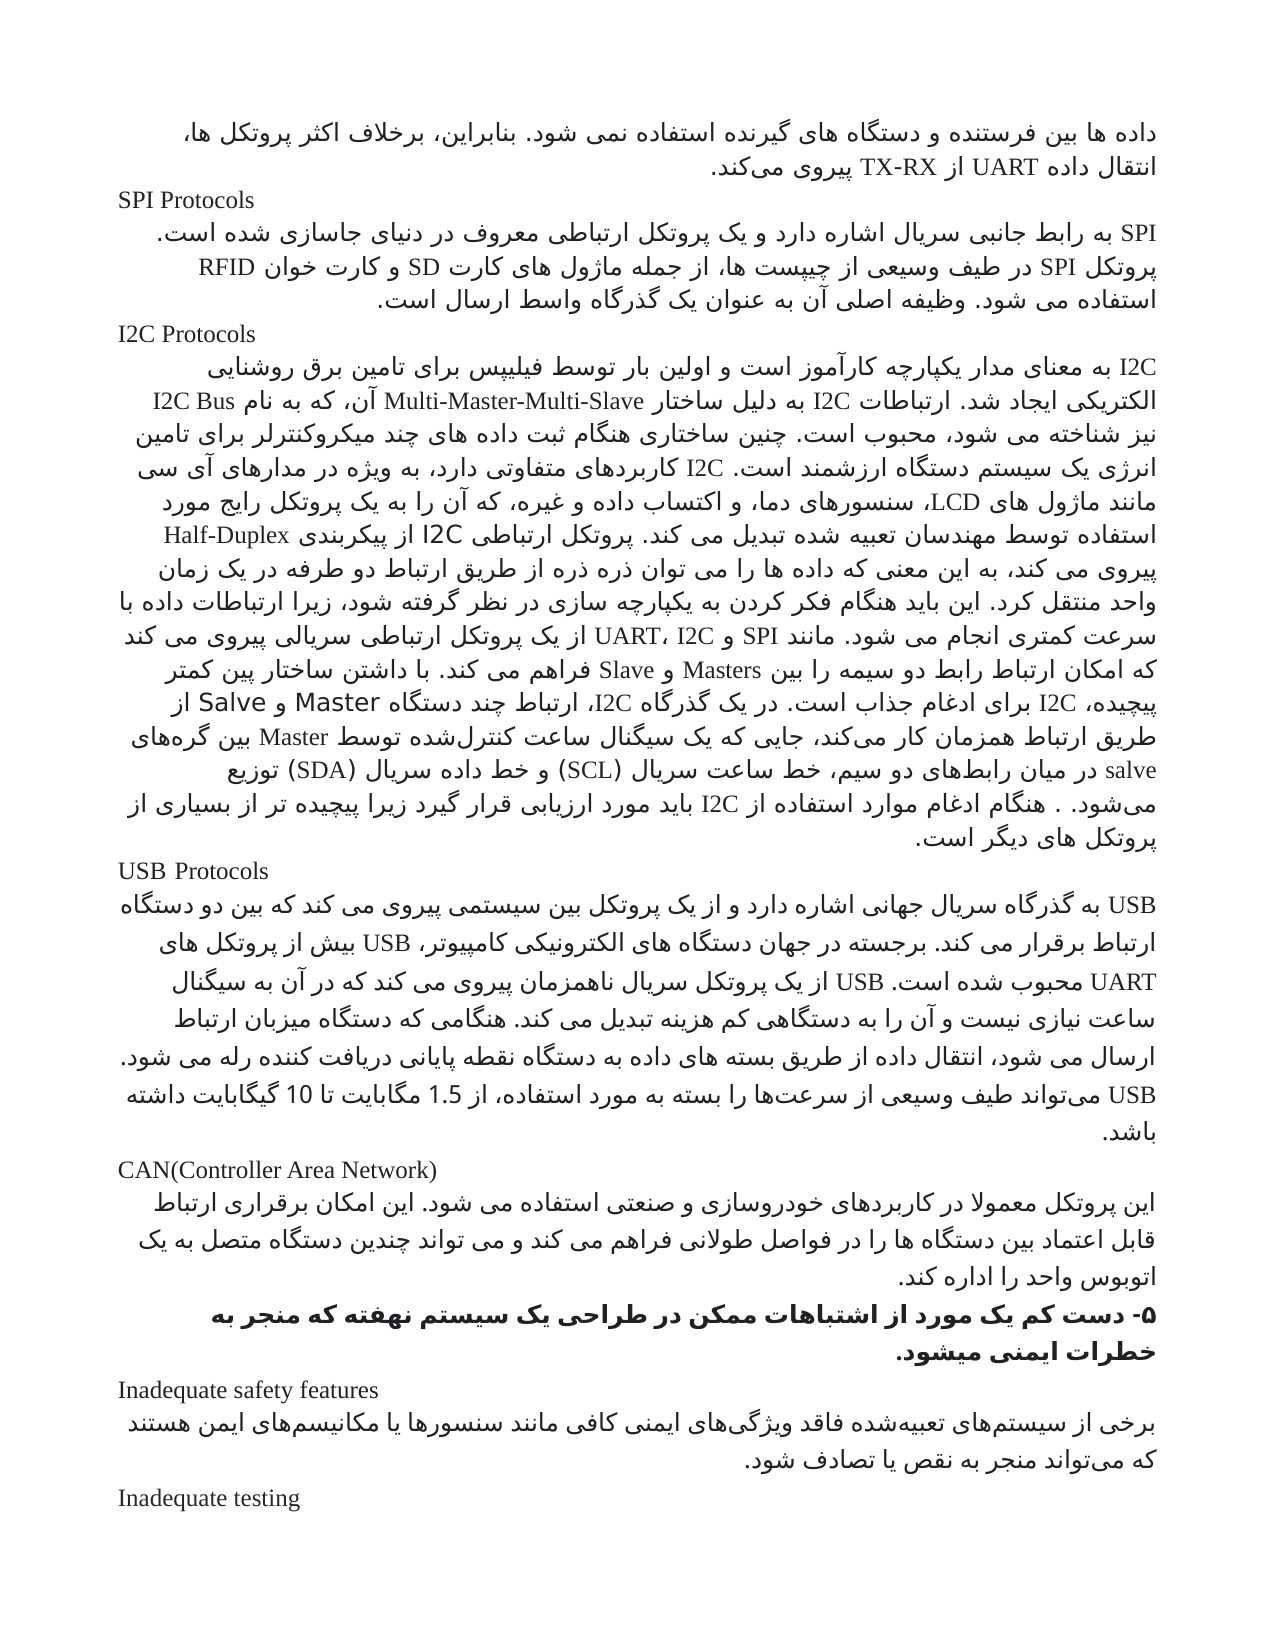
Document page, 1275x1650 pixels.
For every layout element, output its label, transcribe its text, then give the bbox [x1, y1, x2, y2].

text USB به گذرگاه سریال جهانی اشاره دارد و از یک پروتکل بین سیستمی پیروی می کند که بین دو دستگاه ارتباط برقرار می کند. برجسته در جهان دستگاه های الکترونیکی کامپیوتر، USB بیش از پروتکل های UART محبوب شده است. USB از یک پروتکل سریال ناهمزمان پیروی می کند که در آن به سیگنال ساعت نیازی نیست و آن را به دستگاهی کم هزینه تبدیل می کند. هنگامی که دستگاه میزبان ارتباط ارسال می شود، انتقال داده از طریق بسته های داده به دستگاه نقطه پایانی دریافت کننده رله می شود. USB می‌تواند طیف وسیعی از سرعت‌ها را بسته به مورد استفاده، از 1.5 مگابایت تا 10 گیگابایت داشته باشد. [118, 890, 1157, 1151]
text UART مخفف Universal Asynchronous Receiver Transmitter (UART) است و شاید ساده‌ترین، قدیمی‌ترین و رایج‌ترین شکل ارتباط دستگاه به دستگاه باشد. همانطور که از نام آن پیداست، UART از ارتباط سریال ناهمزمان استفاده می کند، به این معنی که هیچ سیگنال ساعتی برای همگام سازی داده ها بین فرستنده و دستگاه های گیرنده استفاده نمی شود. بنابراین، برخلاف اکثر پروتکل ها، انتقال داده UART از TX-RX پیروی می‌کند. [118, 118, 1157, 181]
text SPI Protocols [118, 185, 1157, 214]
text برخی از سیستم‌های تعبیه‌شده فاقد ویژگی‌های ایمنی کافی مانند سنسورها یا مکانیسم‌های ایمن هستند که می‌تواند منجر به نقص یا تصادف شود. [118, 1409, 1157, 1479]
text I2C Protocols [118, 319, 1157, 348]
text Inadequate testing [118, 1483, 1157, 1512]
text Inadequate safety features [118, 1376, 1157, 1404]
text ۵- دست کم یک مورد از اشتباهات ممکن در طراحی یک سیستم نهفته که منجر به خطرات ایمنی میشود. [118, 1301, 1157, 1371]
text I2C به معنای مدار یکپارچه کارآموز است و اولین بار توسط فیلیپس برای تامین برق روشنایی الکتریکی ایجاد شد. ارتباطات I2C به دلیل ساختار Multi-Master-Multi-Slave آن، که به نام I2C Bus نیز شناخته می شود، محبوب است. چنین ساختاری هنگام ثبت داده های چند میکروکنترلر برای تامین انرژی یک سیستم دستگاه ارزشمند است. I2C کاربردهای متفاوتی دارد، به ویژه در مدارهای آی سی مانند ماژول های LCD، سنسورهای دما، و اکتساب داده و غیره، که آن را به یک پروتکل رایج مورد استفاده توسط مهندسان تعبیه شده تبدیل می کند. پروتکل ارتباطی I2C از پیکربندی Half-Duplex پیروی می کند، به این معنی که داده ها را می توان ذره ذره از طریق ارتباط دو طرفه در یک زمان واحد منتقل کرد. این باید هنگام فکر کردن به یکپارچه سازی در نظر گرفته شود، زیرا ارتباطات داده با سرعت کمتری انجام می شود. مانند SPI و UART، I2C از یک پروتکل ارتباطی سریالی پیروی می کند که امکان ارتباط رابط دو سیمه را بین Masters و Slave فراهم می کند. با داشتن ساختار پین کمتر پیچیده، I2C برای ادغام جذاب است. در یک گذرگاه I2C، ارتباط چند دستگاه Master و Salve از طریق ارتباط همزمان کار می‌کند، جایی که یک سیگنال ساعت کنترل‌شده توسط Master بین گره‌های salve در میان رابط‌های دو سیم، خط ساعت سریال (SCL) و خط داده سریال (SDA) توزیع می‌شود. . هنگام ادغام موارد استفاده از I2C باید مورد ارزیابی قرار گیرد زیرا پیچیده تر از بسیاری از پروتکل های دیگر است. [118, 352, 1157, 852]
text USB Protocols [118, 856, 1157, 886]
text این پروتکل معمولا در کاربردهای خودروسازی و صنعتی استفاده می شود. این امکان برقراری ارتباط قابل اعتماد بین دستگاه ها را در فواصل طولانی فراهم می کند و می تواند چندین دستگاه متصل به یک اتوبوس واحد را اداره کند. [118, 1189, 1157, 1296]
text SPI به رابط جانبی سریال اشاره دارد و یک پروتکل ارتباطی معروف در دنیای جاسازی شده است. پروتکل SPI در طیف وسیعی از چیپست ها، از جمله ماژول های کارت SD و کارت خوان RFID استفاده می شود. وظیفه اصلی آن به عنوان یک گذرگاه واسط ارسال است. [118, 218, 1157, 315]
text CAN(Controller Area Network) [118, 1156, 1157, 1184]
